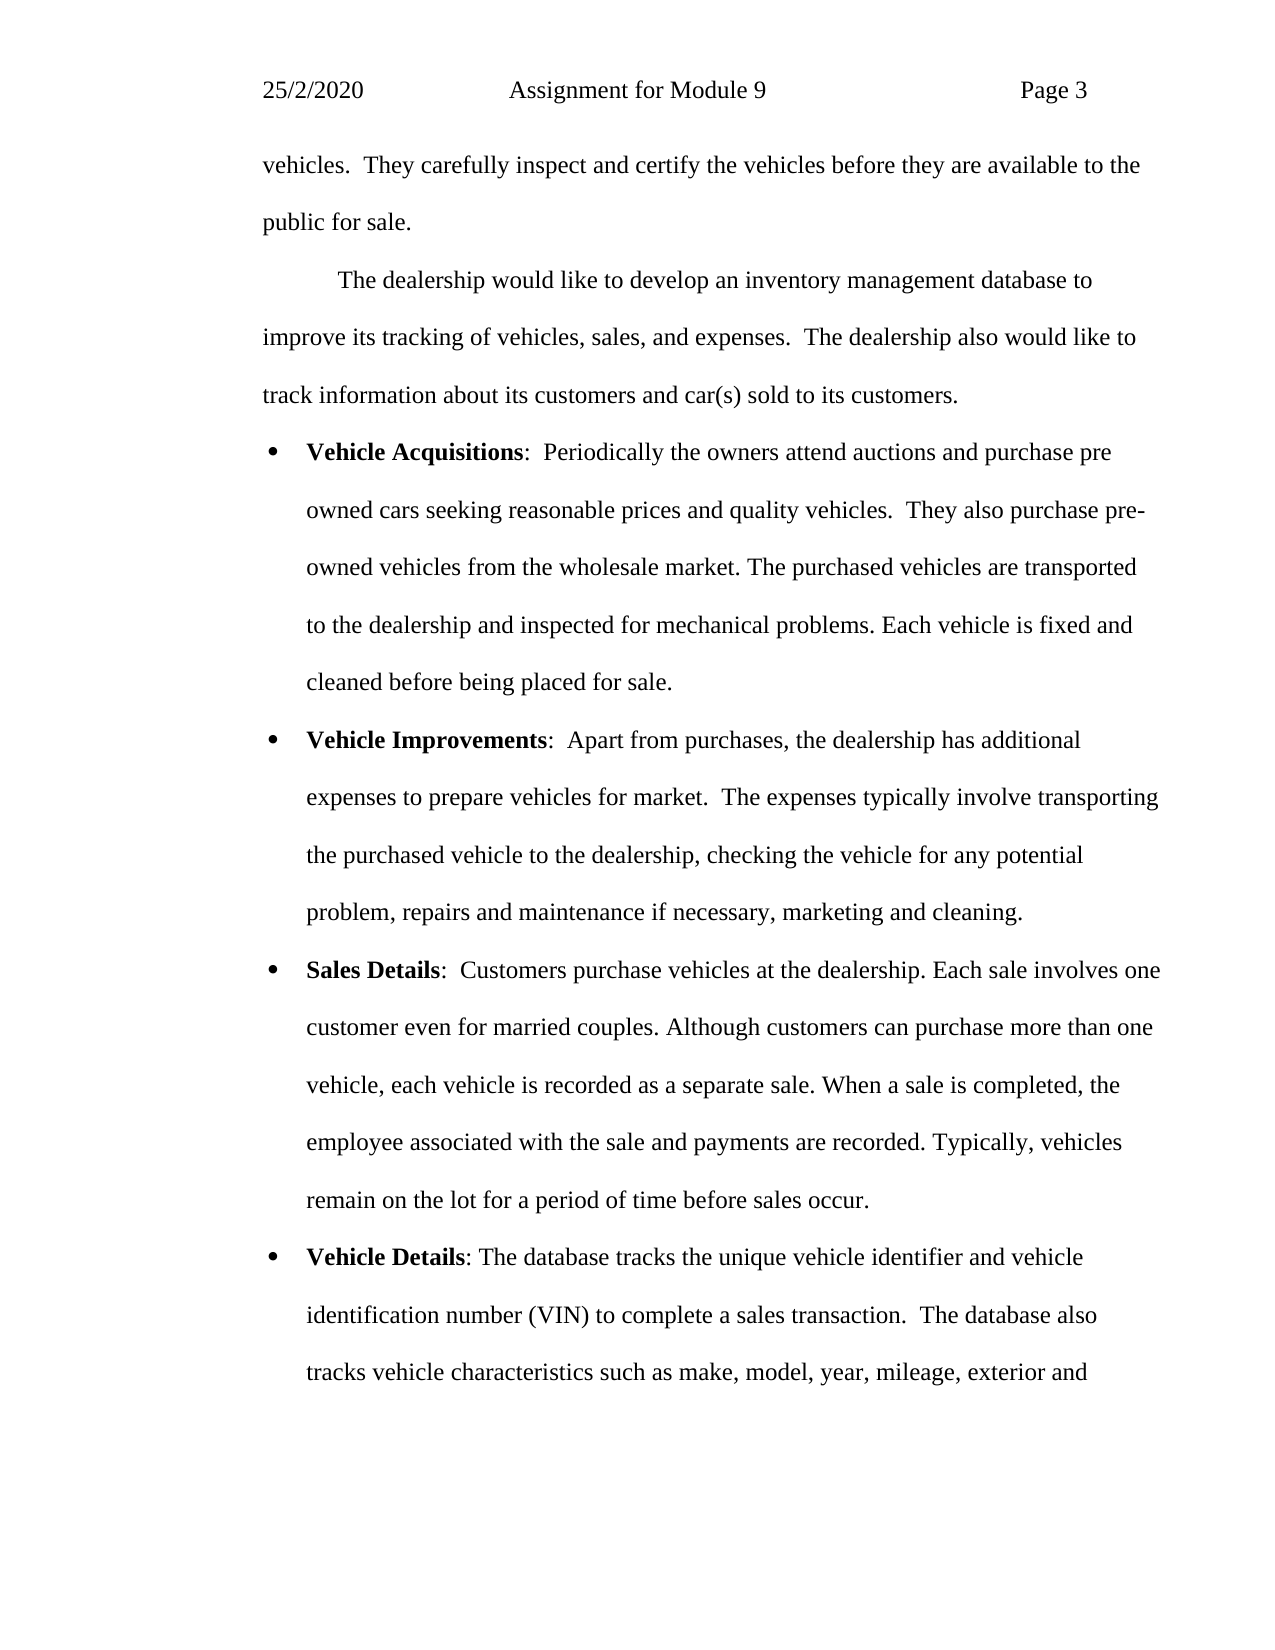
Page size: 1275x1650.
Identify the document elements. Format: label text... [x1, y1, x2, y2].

text The dealership would like to develop an inventory management database to improve its tracking of vehicles, sales, and expenses. The dealership also would like to track information about its customers and car(s) sold to its customers. [262, 265, 1162, 409]
list Sales Details: Customers purchase vehicles at the dealership. Each sale involves one customer even for married couples. Although customers can purchase more than one vehicle, each vehicle is recorded as a separate sale. When a sale is completed, the employee associated with the sale and payments are recorded. Typically, vehicles remain on the lot for a period of time before sales occur. [269, 955, 1162, 1214]
list Vehicle Improvements: Apart from purchases, the dealership has additional expenses to prepare vehicles for market. The expenses typically involve transporting the purchased vehicle to the dealership, checking the vehicle for any potential problem, repairs and maintenance if necessary, marketing and cleaning. [269, 725, 1162, 926]
text vehicles. They carefully inspect and certify the vehicles before they are available to the public for sale. [262, 150, 1162, 236]
list Vehicle Acquisitions: Periodically the owners attend auctions and purchase pre owned cars seeking reasonable prices and quality vehicles. They also purchase pre-owned vehicles from the wholesale market. The purchased vehicles are transported to the dealership and inspected for mechanical problems. Each vehicle is fixed and cleaned before being placed for sale. [269, 437, 1162, 696]
list Vehicle Details: The database tracks the unique vehicle identifier and vehicle identification number (VIN) to complete a sales transaction. The database also tracks vehicle characteristics such as make, model, year, mileage, exterior and [269, 1242, 1162, 1386]
